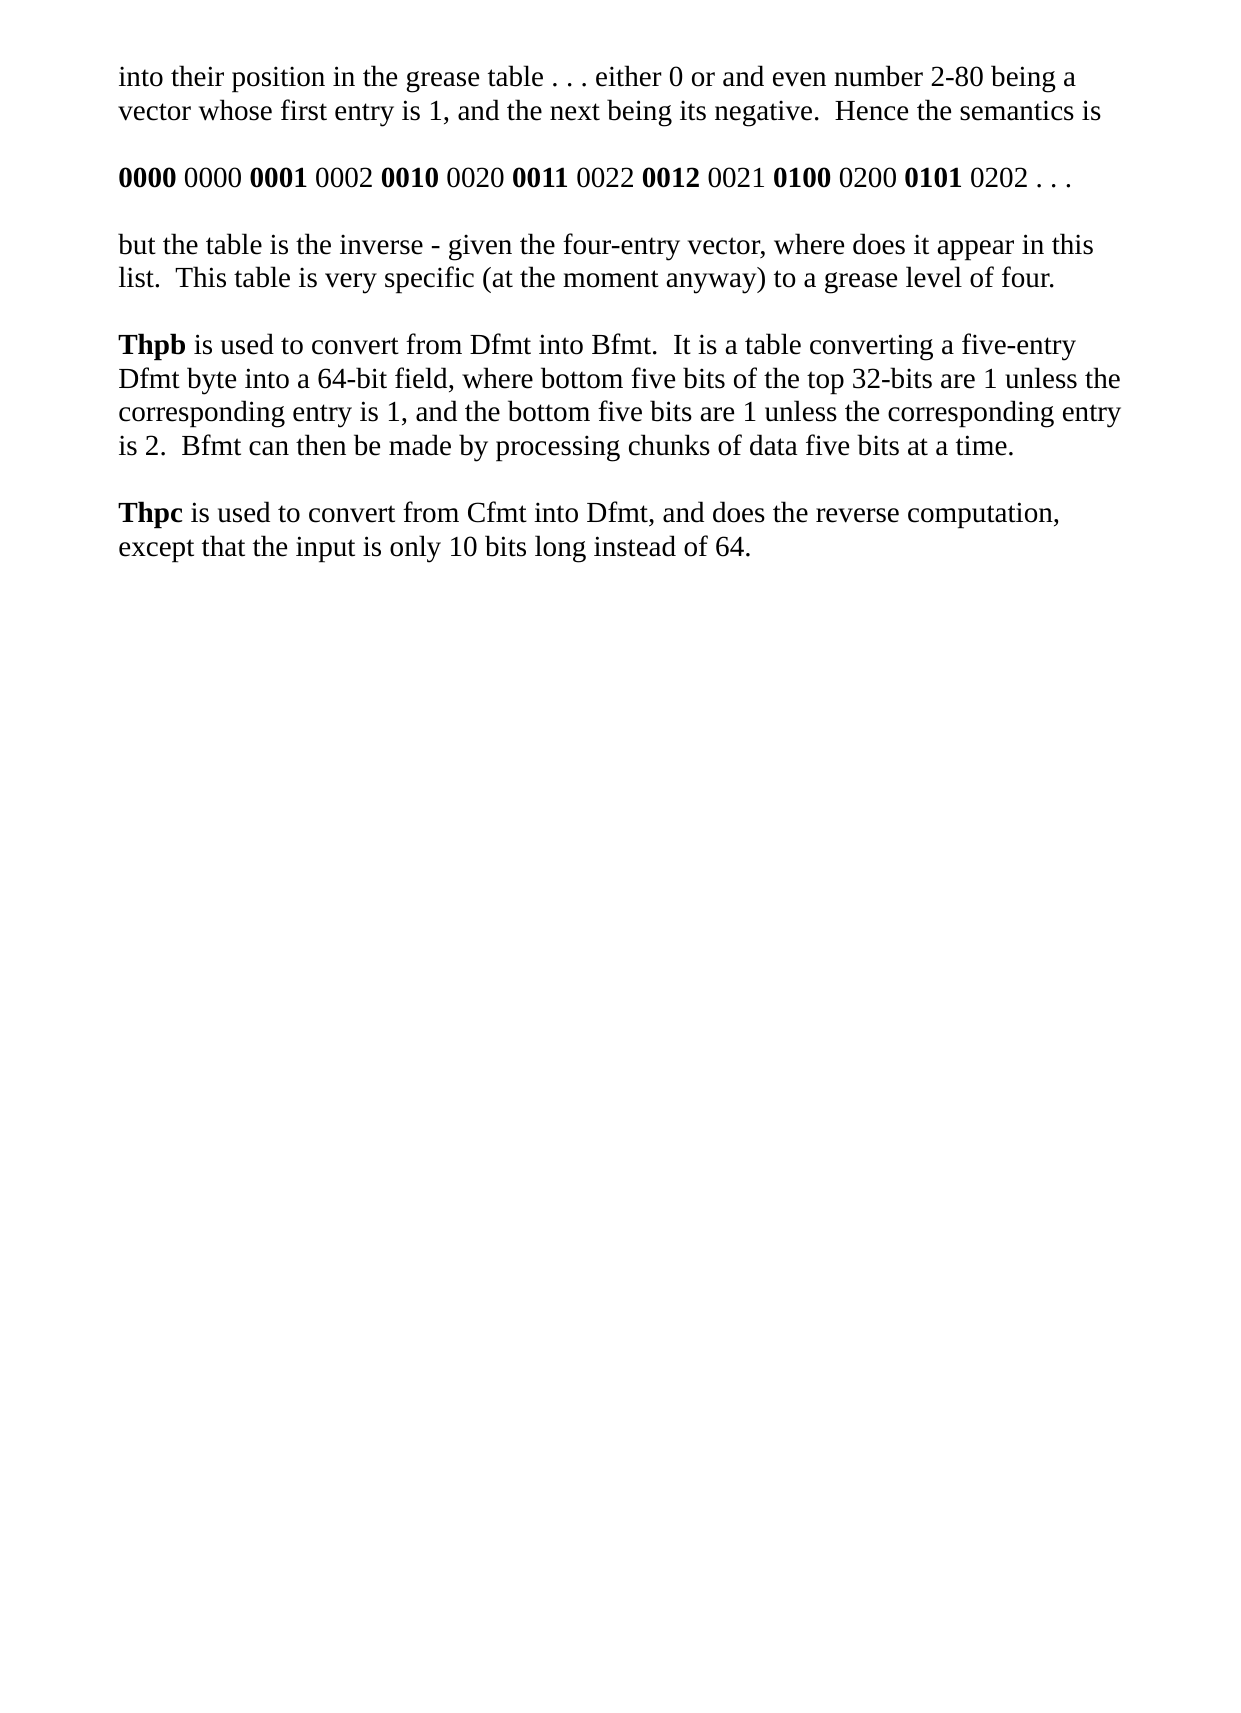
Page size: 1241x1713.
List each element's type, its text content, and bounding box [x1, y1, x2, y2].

text but the table is the inverse - given the four-entry vector, where does it appear in this list. This table is very specific (at the moment anyway) to a grease level of four. [118, 227, 1122, 294]
text Thpb is used to convert from Dfmt into Bfmt. It is a table converting a five-entry Dfmt byte into a 64-bit field, where bottom five bits of the top 32-bits are 1 unless the corresponding entry is 1, and the bottom five bits are 1 unless the corresponding entry is 2. Bfmt can then be made by processing chunks of data five bits at a time. [118, 327, 1122, 462]
text 0000 0000 0001 0002 0010 0020 0011 0022 0012 0021 0100 0200 0101 0202 . . . [118, 160, 1122, 193]
text into their position in the grease table . . . either 0 or and even number 2-80 being a vector whose first entry is 1, and the next being its negative. Hence the semantics is [118, 59, 1122, 126]
text Thpc is used to convert from Cfmt into Dfmt, and does the reverse computation, except that the input is only 10 bits long instead of 64. [118, 495, 1122, 562]
